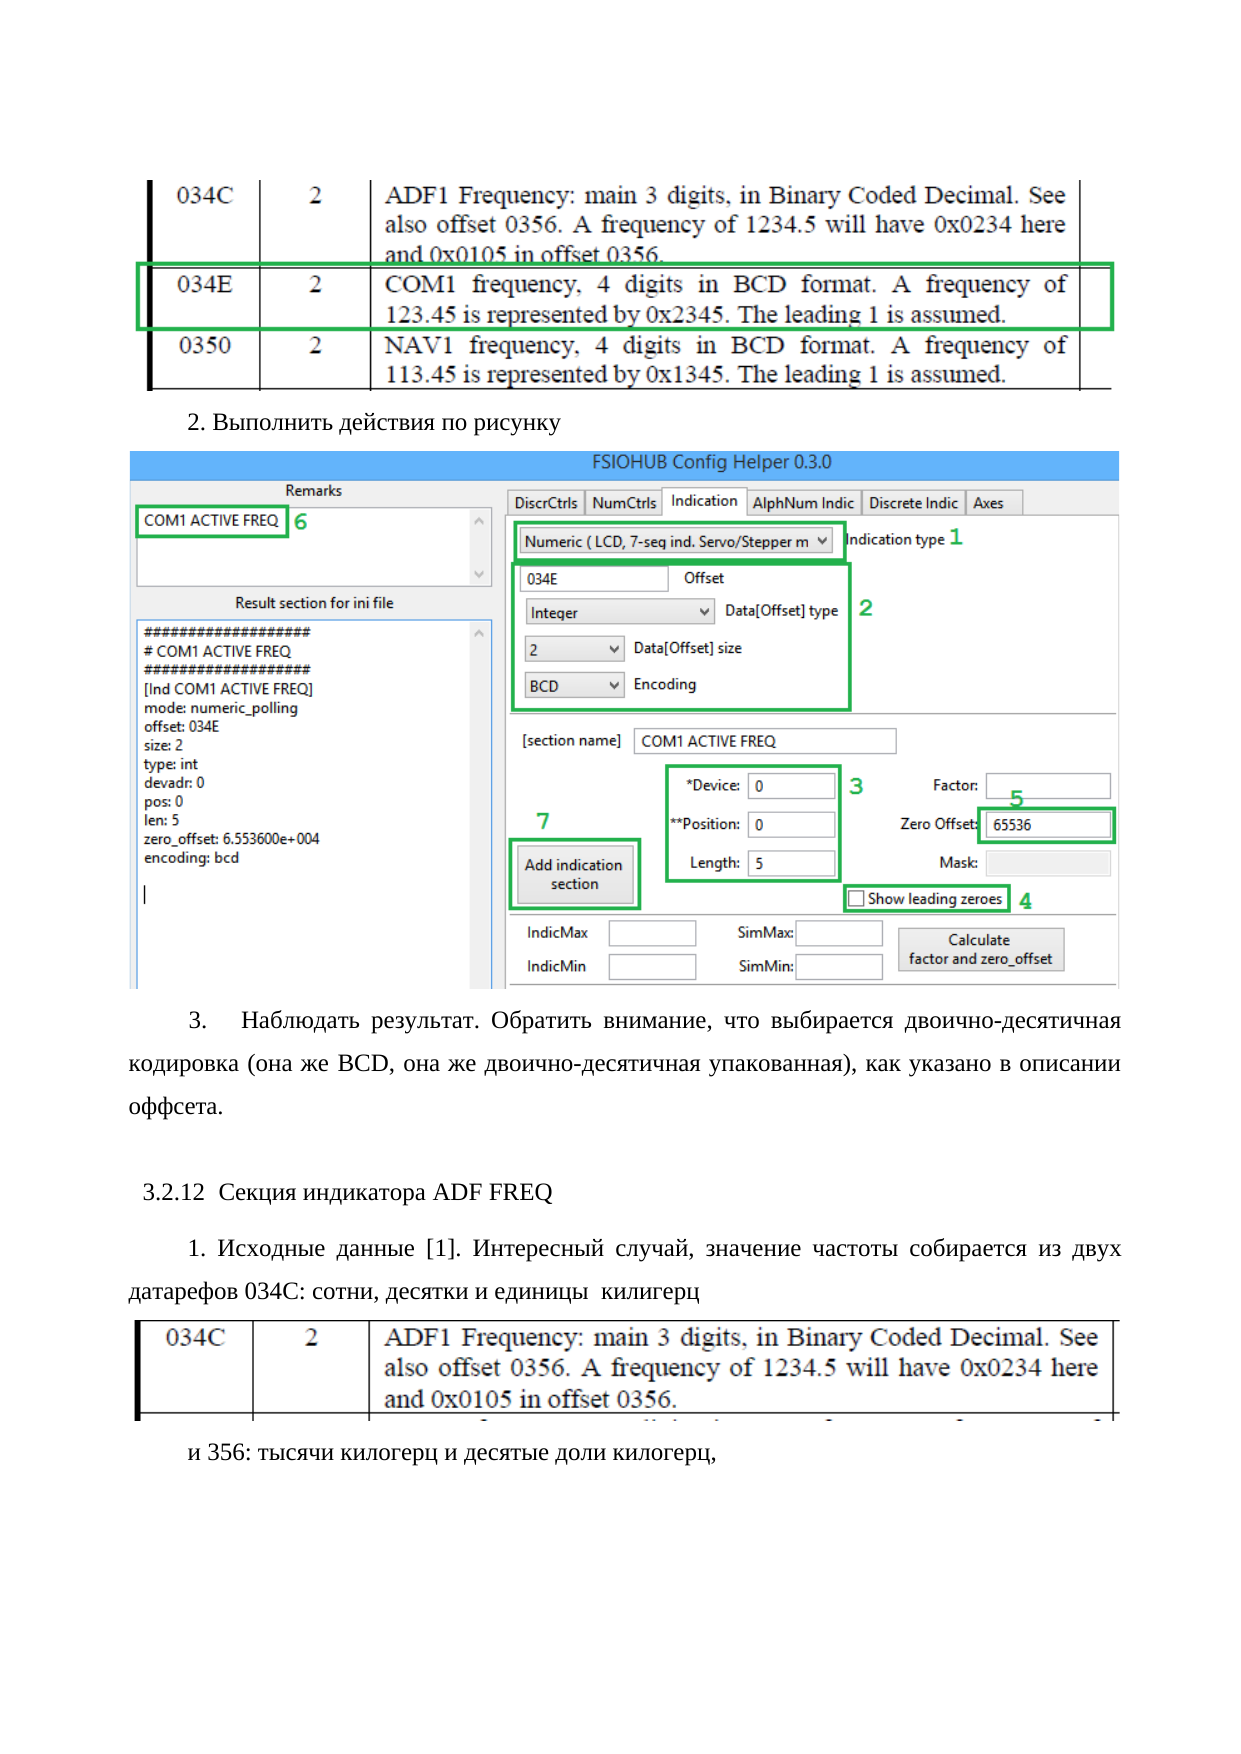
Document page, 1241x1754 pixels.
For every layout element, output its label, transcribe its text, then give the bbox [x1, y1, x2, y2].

text и 356: тысячи килогерц и десятые доли килогерц, [128, 1437, 1122, 1466]
text 2. Выполнить действия по рисунку [128, 407, 1122, 435]
list Наблюдать результат. Обратить внимание, что выбирается двоично-десятичная кодировка (она же BCD, она же двоично-десятичная упакованная), как указано в описании оффсета. [128, 1005, 1122, 1120]
picture [129, 180, 1120, 391]
text 1. Исходные данные [1]. Интересный случай, значение частоты собирается из двух датарефов 034C: сотни, десятки и единицы килигерц [128, 1233, 1122, 1305]
picture [129, 451, 1120, 989]
picture [129, 1320, 1120, 1421]
subtitle Секция индикатора ADF FREQ [142, 1177, 1122, 1206]
